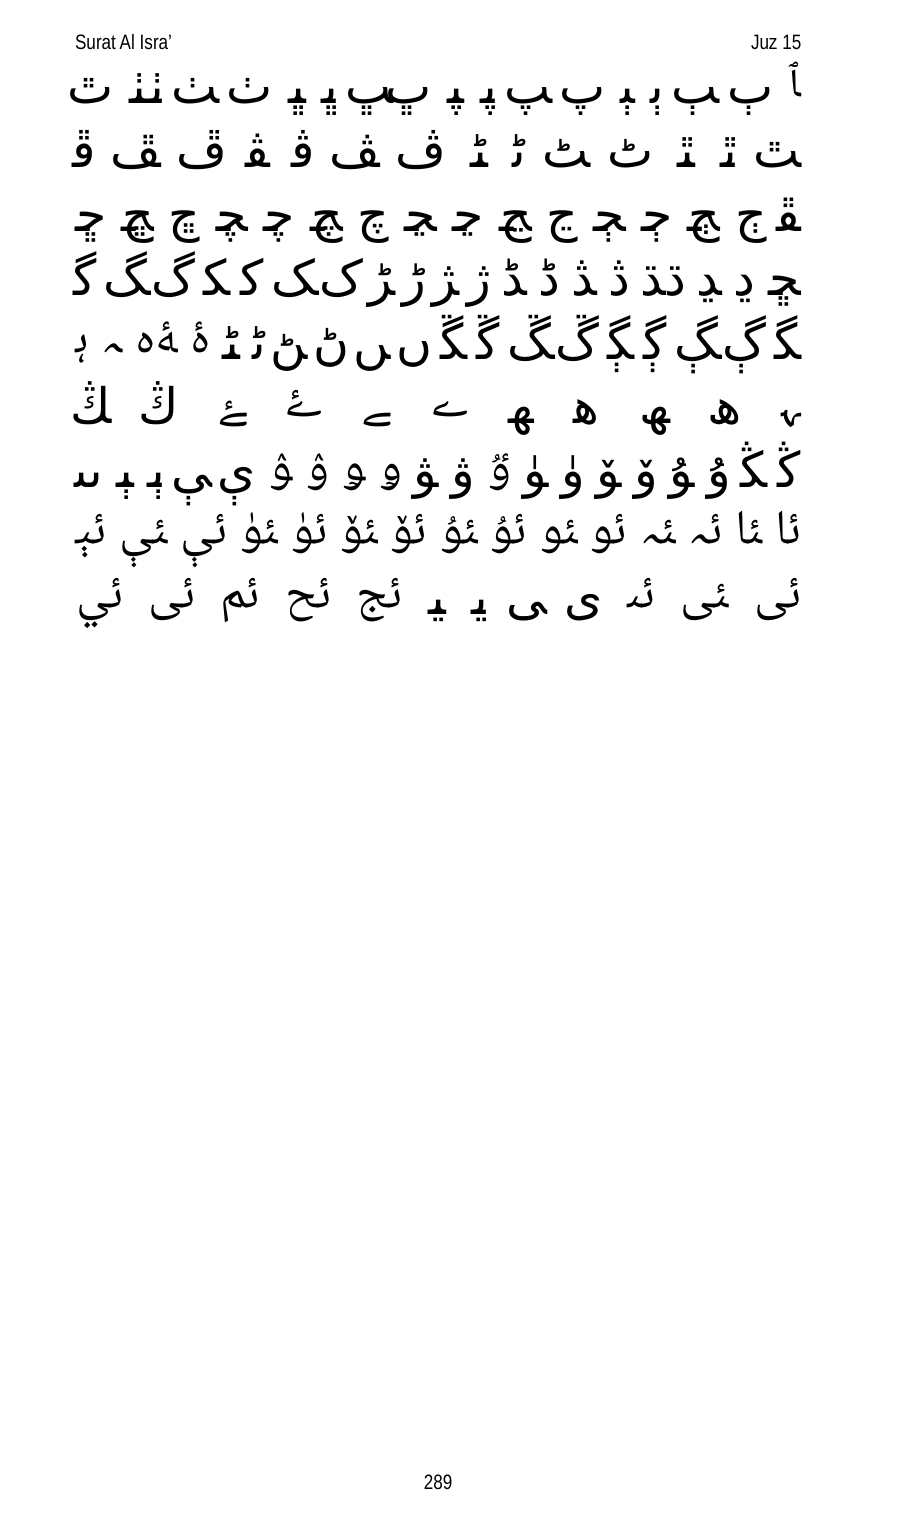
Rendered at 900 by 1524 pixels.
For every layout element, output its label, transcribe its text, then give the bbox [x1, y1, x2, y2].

text ﭑ ﭒ ﭓ ﭔ ﭕ ﭖ ﭗ ﭘ ﭙ ﭚﭛ ﭜ ﭝ ﭞ ﭟ ﭠﭡ ﭢ ﭣ ﭤ ﭥ ﭦ ﭧ ﭨ ﭩ ﭪ ﭫ ﭬ ﭭ ﭮ ﭯ ﭰ [75, 60, 801, 188]
text ﯕ ﯖ ﯗ ﯘ ﯙ ﯚ ﯛ ﯜ ﯝ ﯞ ﯟ ﯠ ﯡ ﯢ ﯣ ﯤ ﯥ ﯦ ﯧ ﯨﯩ ﯪ ﯫ ﯬ ﯭ ﯮ ﯯ ﯰ ﯱ ﯲ ﯳ ﯴ ﯵ ﯶ ﯷ ﯸ ﯹ ﯺ ﯻ ﯼ ﯽ ﯾ ﯿ ﰀ ﰁ ﰂ ﰃ ﰄ [75, 443, 801, 635]
text ﭱ ﭲ ﭳ ﭴ ﭵ ﭶ ﭷ ﭸ ﭹ ﭺ ﭻ ﭼ ﭽ ﭾ ﭿ ﮀ ﮁ ﮂ ﮃ ﮄﮅ ﮆ ﮇ ﮈ ﮉ ﮊ ﮋ ﮌ ﮍ ﮎ ﮏ ﮐ ﮑ ﮒ ﮓ ﮔ ﮕ ﮖ ﮗ ﮘ ﮙ ﮚ ﮛ ﮜ ﮝ ﮞ ﮟ ﮠ ﮡ ﮢ ﮣ ﮤ ﮥﮦ ﮧ ﮨ ﮩ ﮪ ﮫ ﮬ ﮭ ﮮ ﮯ ﮰ ﮱ ﯓ ﯔ [75, 188, 801, 443]
